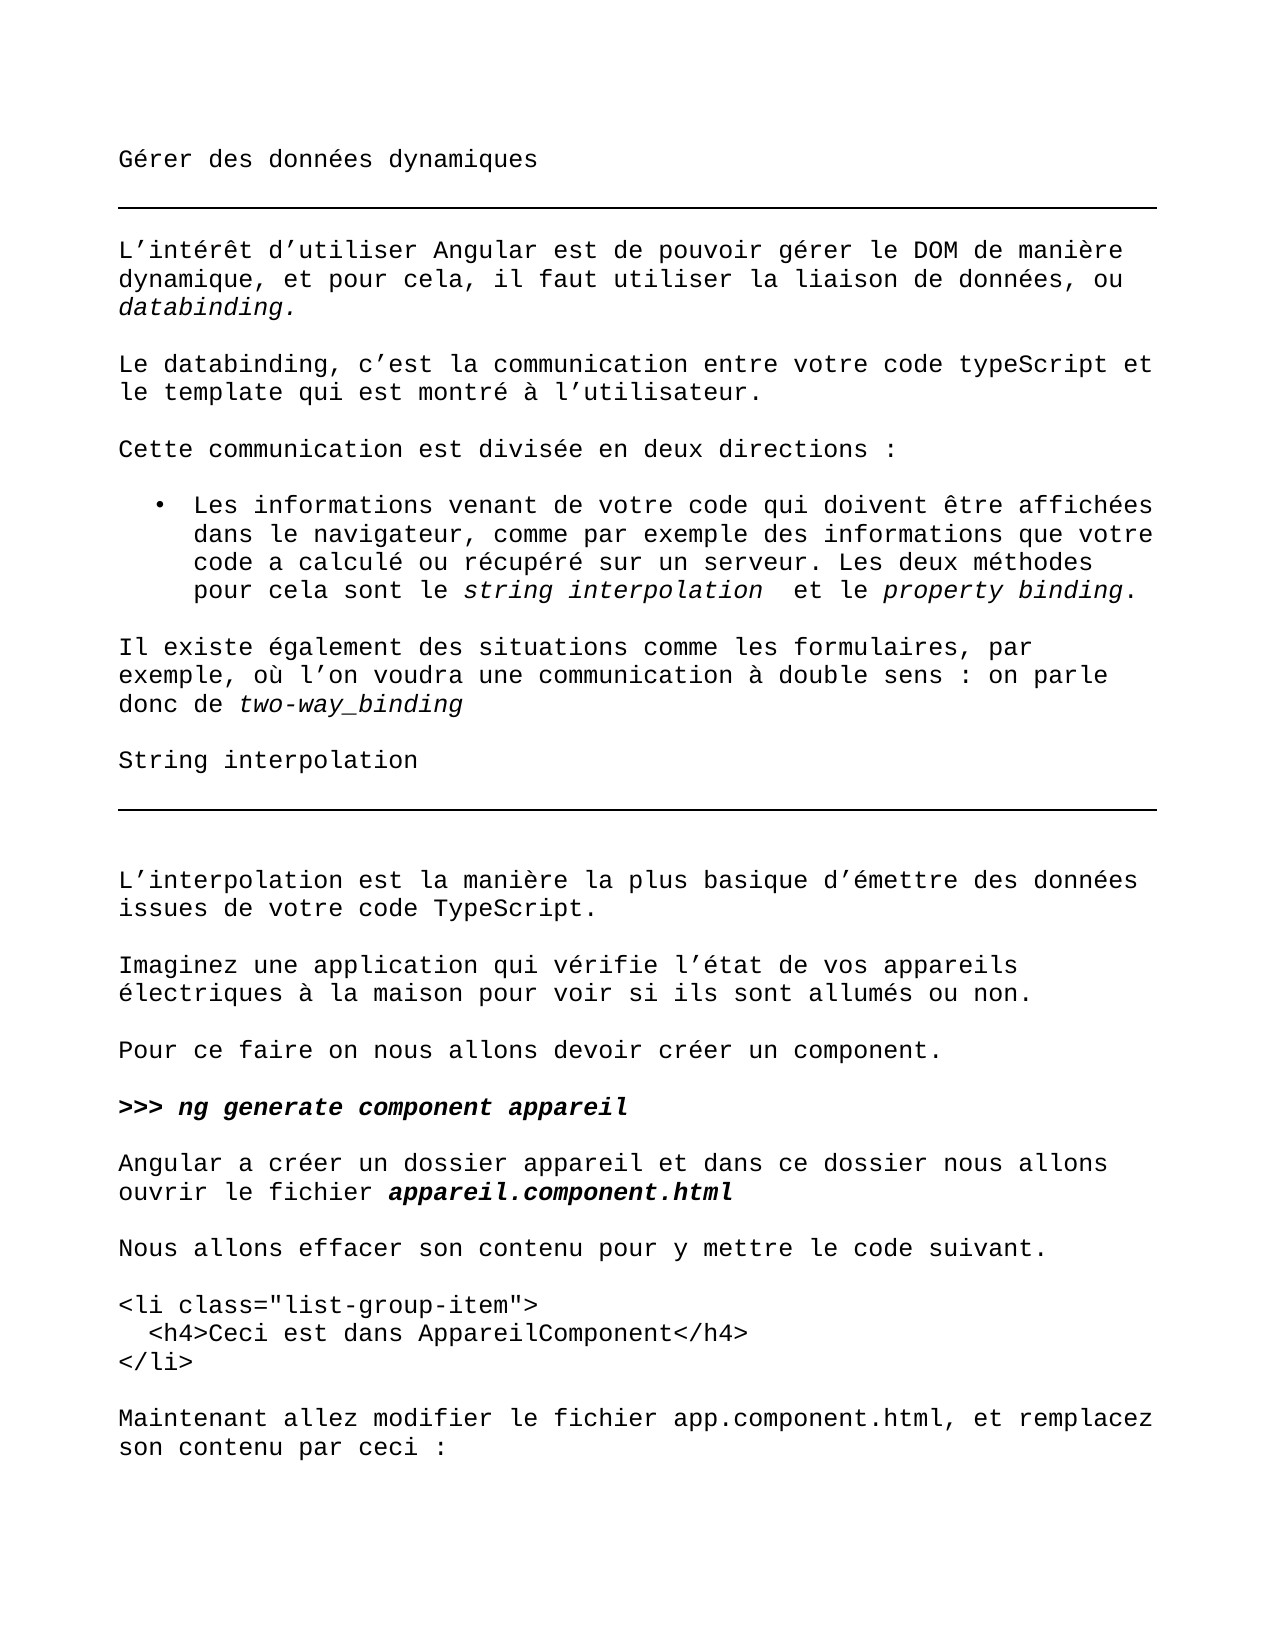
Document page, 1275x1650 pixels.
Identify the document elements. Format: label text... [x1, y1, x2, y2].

text L’interpolation est la manière la plus basique d’émettre des données issues de votre code TypeScript. [118, 868, 1157, 924]
text Imaginez une application qui vérifie l’état de vos appareils électriques à la maison pour voir si ils sont allumés ou non. [118, 953, 1157, 1009]
text Pour ce faire on nous allons devoir créer un component. [118, 1038, 1157, 1066]
text Angular a créer un dossier appareil et dans ce dossier nous allons ouvrir le fichier appareil.component.html [118, 1151, 1157, 1208]
text <li class="list-group-item"> [118, 1293, 1157, 1321]
text Gérer des données dynamiques [118, 146, 1157, 175]
text Le databinding, c’est la communication entre votre code typeScript et le template qui est montré à l’utilisateur. [118, 351, 1157, 408]
list Les informations venant de votre code qui doivent être affichées dans le navigateur, comme par exemple des informations que votre code a calculé ou récupéré sur un serveur. Les deux méthodes pour cela sont le string interpolation et le property binding. [156, 493, 1157, 606]
text <h4>Ceci est dans AppareilComponent</h4> [118, 1321, 1157, 1349]
text Cette communication est divisée en deux directions : [118, 436, 1157, 464]
text Maintenant allez modifier le fichier app.component.html, et remplacez son contenu par ceci : [118, 1406, 1157, 1463]
text String interpolation [118, 748, 1157, 776]
text L’intérêt d’utiliser Angular est de pouvoir gérer le DOM de manière dynamique, et pour cela, il faut utiliser la liaison de données, ou databinding. [118, 238, 1157, 323]
text >>> ng generate component appareil [118, 1094, 1157, 1123]
text </li> [118, 1349, 1157, 1378]
text Il existe également des situations comme les formulaires, par exemple, où l’on voudra une communication à double sens : on parle donc de two-way_binding [118, 634, 1157, 719]
text Nous allons effacer son contenu pour y mettre le code suivant. [118, 1236, 1157, 1264]
